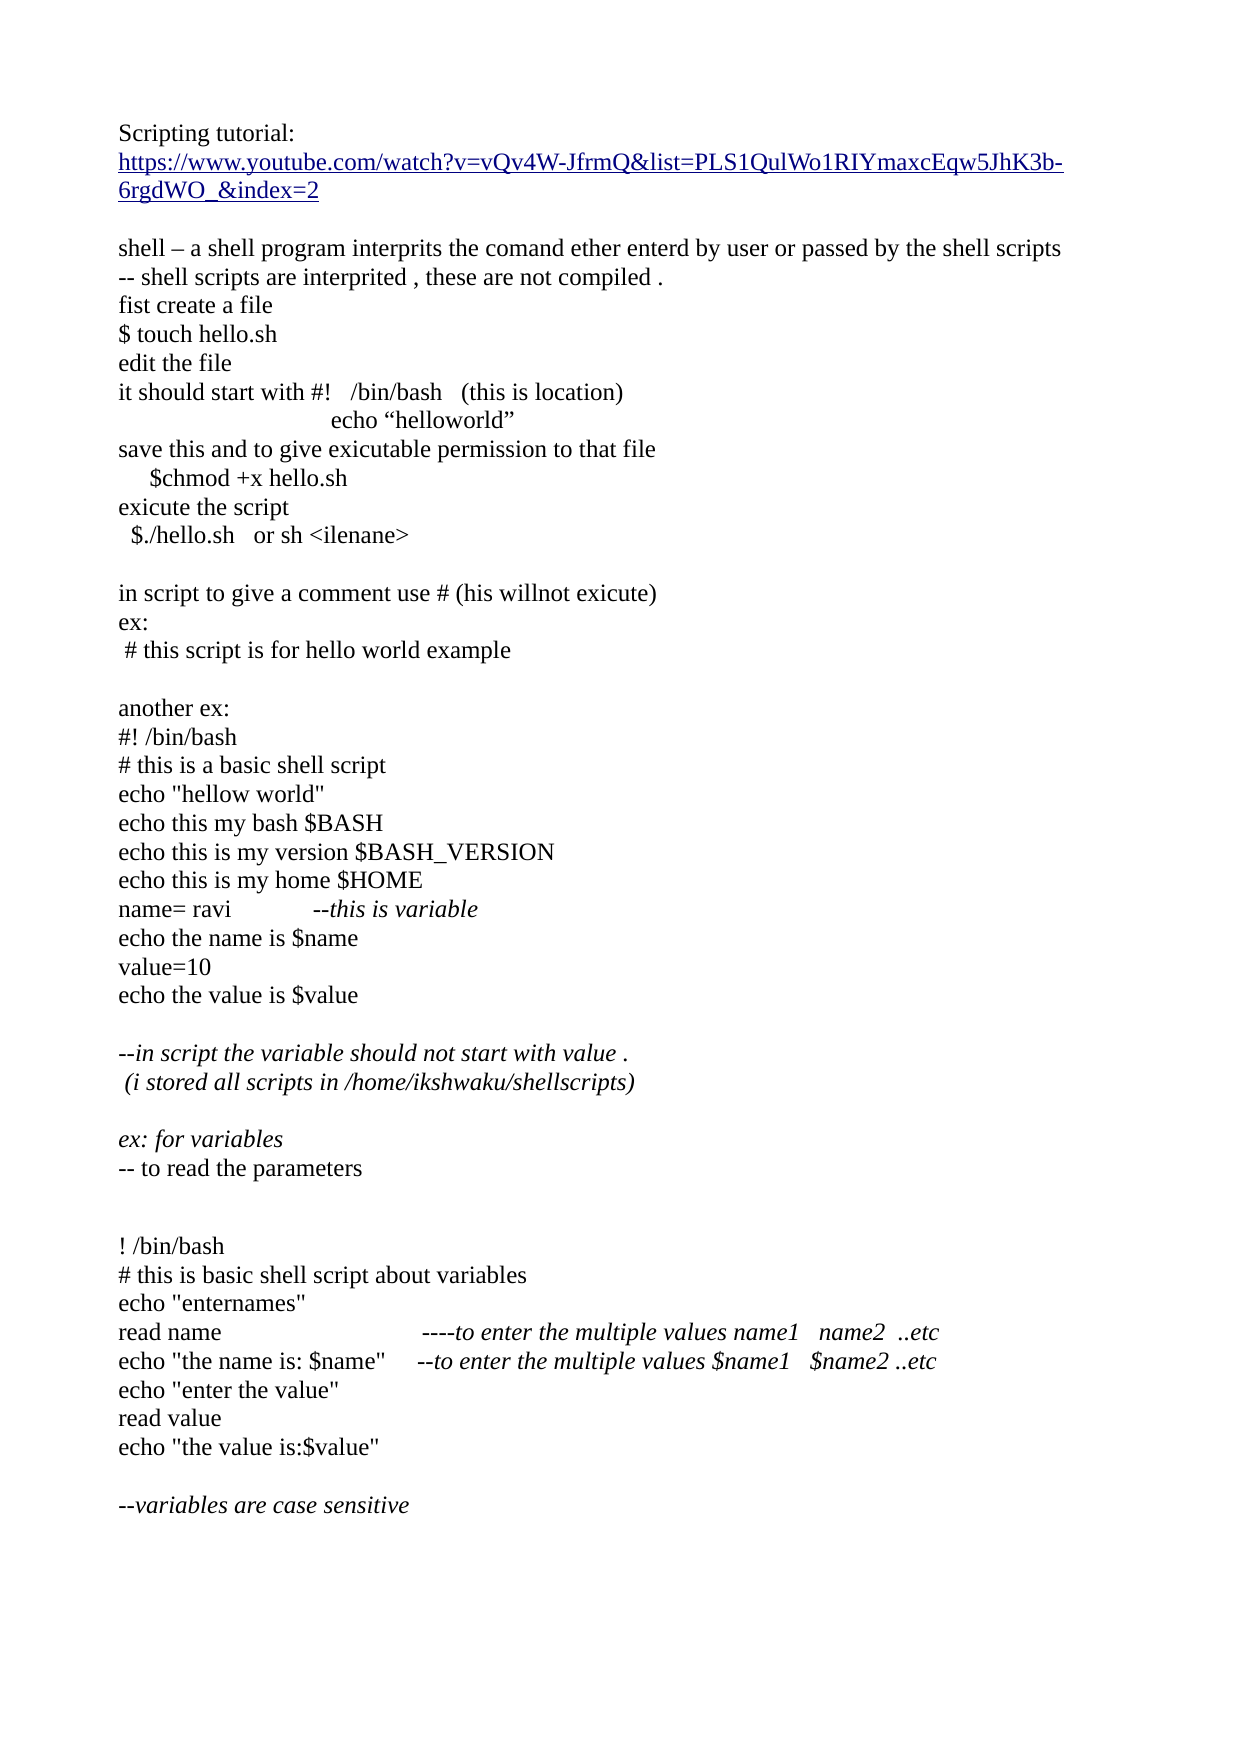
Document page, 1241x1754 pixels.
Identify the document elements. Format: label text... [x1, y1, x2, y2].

text ! /bin/bash [118, 1231, 1122, 1260]
text save this and to give exicutable permission to that file [118, 434, 1122, 463]
text --in script the variable should not start with value . [118, 1038, 1122, 1067]
text echo "the name is: $name" --to enter the multiple values $name1 $name2 ..etc [118, 1346, 1122, 1375]
text in script to give a comment use # (his willnot exicute) [118, 578, 1122, 607]
text -- shell scripts are interprited , these are not compiled . [118, 262, 1122, 291]
text # this script is for hello world example [118, 636, 1122, 664]
text # this is a basic shell script [118, 751, 1122, 779]
text echo "the value is:$value" [118, 1432, 1122, 1461]
text $chmod +x hello.sh [118, 463, 1122, 492]
text read name ----to enter the multiple values name1 name2 ..etc [118, 1317, 1122, 1346]
text # this is basic shell script about variables [118, 1260, 1122, 1288]
text value=10 [118, 952, 1122, 981]
text name= ravi --this is variable [118, 894, 1122, 923]
text echo this my bash $BASH [118, 808, 1122, 837]
text shell – a shell program interprits the comand ether enterd by user or passed by the shell scripts [118, 233, 1122, 262]
text edit the file [118, 348, 1122, 377]
text ex: [118, 607, 1122, 636]
text echo "enter the value" [118, 1375, 1122, 1403]
text echo this is my version $BASH_VERSION [118, 837, 1122, 866]
text $./hello.sh or sh <ilenane> [118, 521, 1122, 549]
text echo the value is $value [118, 981, 1122, 1009]
text -- to read the parameters [118, 1153, 1122, 1182]
text echo "enternames" [118, 1288, 1122, 1317]
text echo “helloworld” [118, 406, 1122, 434]
text read value [118, 1403, 1122, 1432]
text --variables are case sensitive [118, 1490, 1122, 1518]
text https://www.youtube.com/watch?v=vQv4W-JfrmQ&list=PLS1QulWo1RIYmaxcEqw5JhK3b-6rgdWO_&index=2 [118, 147, 1122, 204]
text echo "hellow world" [118, 779, 1122, 808]
text ex: for variables [118, 1124, 1122, 1153]
text echo the name is $name [118, 923, 1122, 952]
text (i stored all scripts in /home/ikshwaku/shellscripts) [118, 1067, 1122, 1096]
text $ touch hello.sh [118, 319, 1122, 348]
text it should start with #! /bin/bash (this is location) [118, 377, 1122, 406]
text #! /bin/bash [118, 722, 1122, 751]
text Scripting tutorial: [118, 118, 1122, 147]
text exicute the script [118, 492, 1122, 521]
text another ex: [118, 693, 1122, 722]
text echo this is my home $HOME [118, 866, 1122, 894]
text fist create a file [118, 291, 1122, 319]
